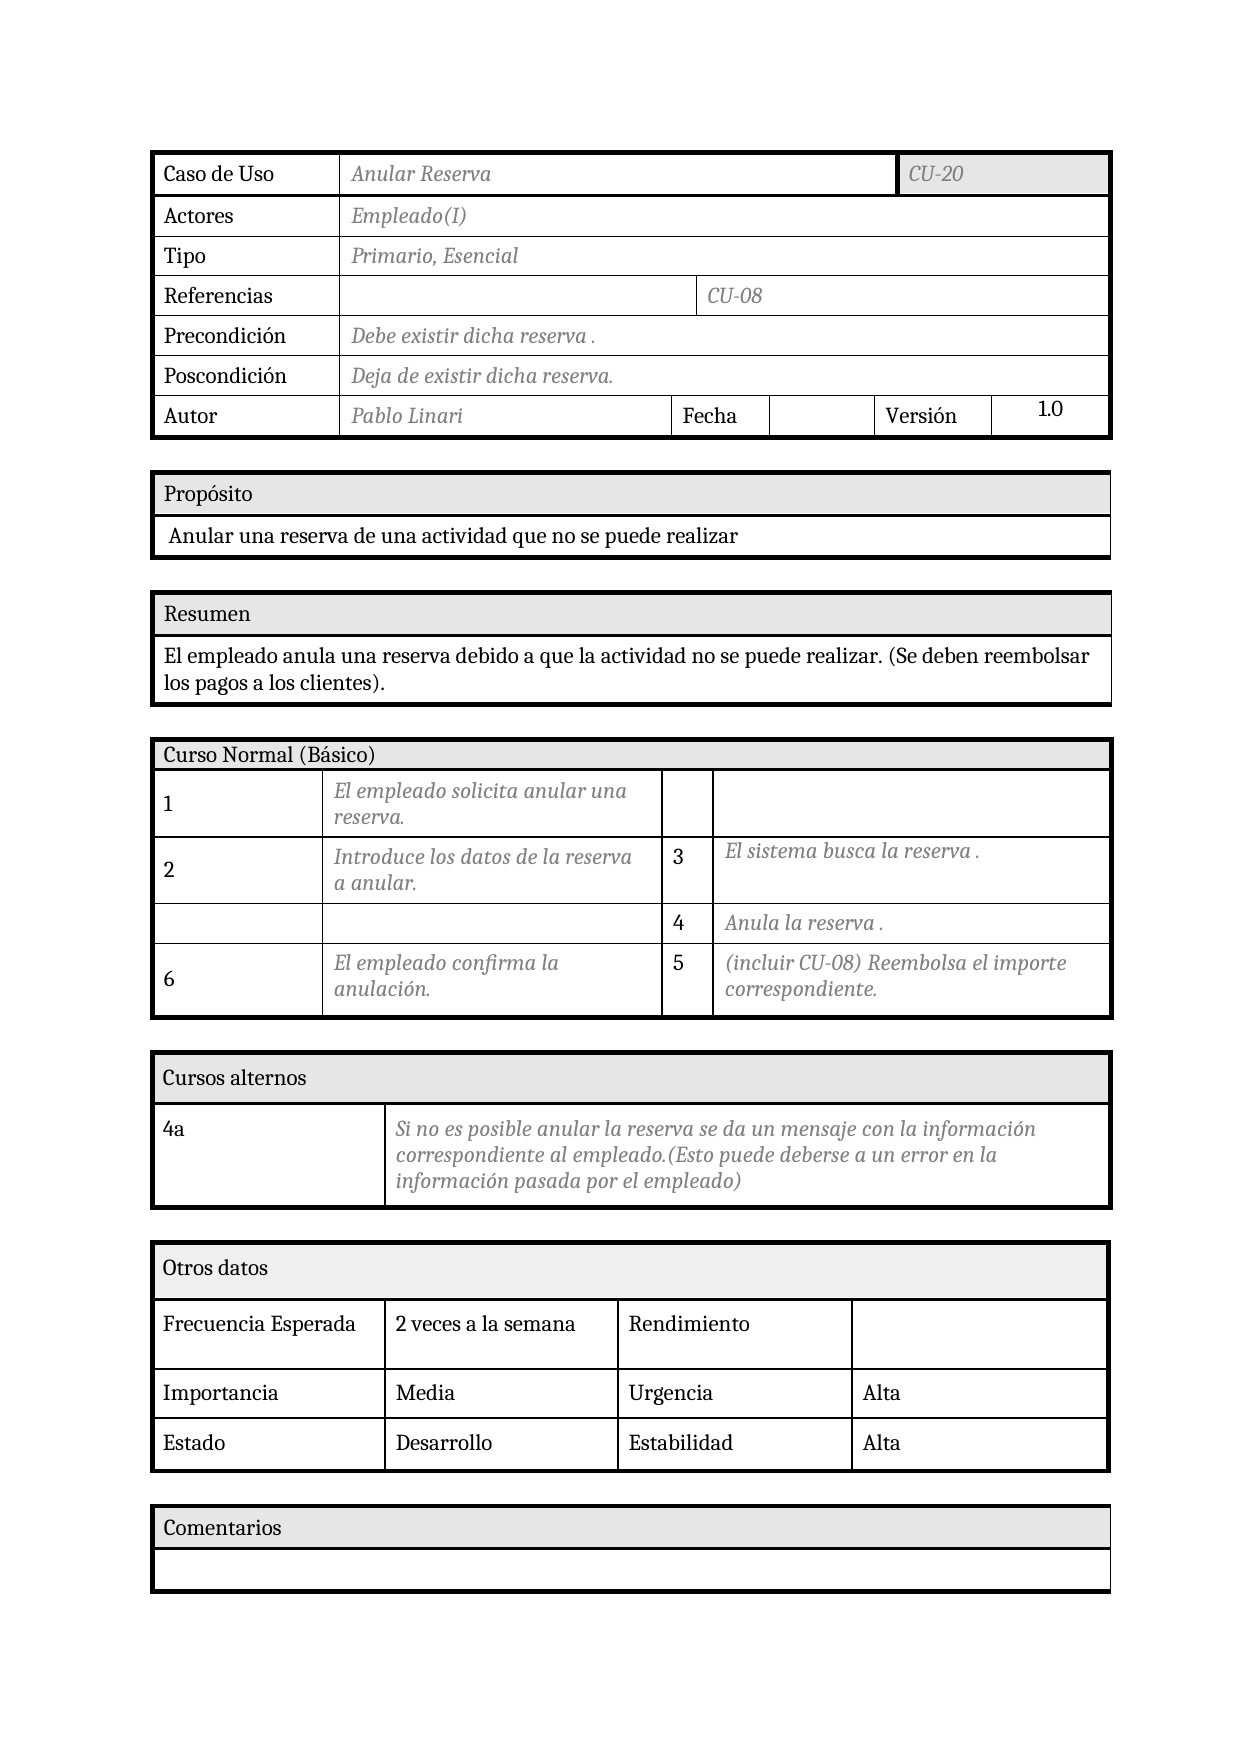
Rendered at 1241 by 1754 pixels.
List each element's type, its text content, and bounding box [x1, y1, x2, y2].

table_cell 4 [663, 904, 712, 943]
table_cell [663, 771, 712, 836]
table_cell 1.0 [992, 396, 1108, 435]
table_cell Poscondición [155, 356, 339, 395]
table_header Cursos alternos [155, 1055, 1108, 1102]
table_cell Empleado(I) [340, 197, 1108, 236]
table_cell 5 [663, 944, 712, 1015]
table_header Caso de Uso [155, 155, 339, 193]
table_cell [770, 396, 874, 435]
table_header Resumen [155, 595, 1111, 634]
table_cell 2 veces a la semana [386, 1301, 617, 1368]
table_cell 6 [155, 944, 322, 1015]
table_cell Pablo Linari [340, 396, 671, 435]
table_cell [323, 904, 661, 943]
table_cell Primario, Esencial [340, 237, 1108, 275]
table_cell 2 [155, 838, 322, 903]
table_cell El empleado solicita anular una reserva. [323, 771, 661, 836]
table_cell Fecha [672, 396, 769, 435]
table_cell Deja de existir dicha reserva. [340, 356, 1108, 395]
table_cell [714, 771, 1109, 836]
table_cell Actores [155, 197, 339, 236]
table_cell Estado [155, 1419, 384, 1468]
table_cell Estabilidad [619, 1419, 851, 1468]
table_cell 3 [663, 838, 712, 903]
table_cell Alta [853, 1419, 1106, 1468]
table_cell Autor [155, 396, 339, 435]
table_cell [853, 1301, 1106, 1368]
table_cell Precondición [155, 316, 339, 355]
table_cell Introduce los datos de la reserva a anular. [323, 838, 661, 903]
table_cell Desarrollo [386, 1419, 617, 1468]
table_header Otros datos [155, 1245, 1106, 1297]
table_header CU-20 [900, 155, 1108, 193]
table_cell Media [386, 1370, 617, 1417]
table_cell El empleado confirma la anulación. [323, 944, 661, 1015]
table_header Anular Reserva [340, 155, 895, 193]
table_cell Urgencia [619, 1370, 851, 1417]
table_cell Anula la reserva . [714, 904, 1109, 943]
table_cell (incluir CU-08) Reembolsa el importe correspondiente. [714, 944, 1109, 1015]
table_cell Debe existir dicha reserva . [340, 316, 1108, 355]
table_cell Anular una reserva de una actividad que no se puede realizar [155, 517, 1110, 555]
table_header Curso Normal (Básico) [155, 742, 1109, 768]
table_cell Tipo [155, 237, 339, 275]
table_cell Frecuencia Esperada [155, 1301, 384, 1368]
table_cell El empleado anula una reserva debido a que la actividad no se puede realizar. (Se deben reembolsar los pagos a los clientes). [155, 637, 1111, 702]
table_cell El sistema busca la reserva . [714, 838, 1109, 903]
table_cell Importancia [155, 1370, 384, 1417]
table_cell 1 [155, 771, 322, 836]
table_cell [155, 1550, 1110, 1589]
table_cell Rendimiento [619, 1301, 851, 1368]
table_header Comentarios [155, 1508, 1110, 1547]
table_cell Versión [875, 396, 991, 435]
table_cell [340, 276, 696, 315]
table_cell 4a [155, 1105, 384, 1205]
table_cell Si no es posible anular la reserva se da un mensaje con la información correspondiente al empleado.(Esto puede deberse a un error en la información pasada por el empleado) [386, 1105, 1108, 1205]
table_cell Alta [853, 1370, 1106, 1417]
table_cell CU-08 [697, 276, 1108, 315]
table_cell [155, 904, 322, 943]
table_cell Referencias [155, 276, 339, 315]
table_header Propósito [155, 475, 1110, 513]
